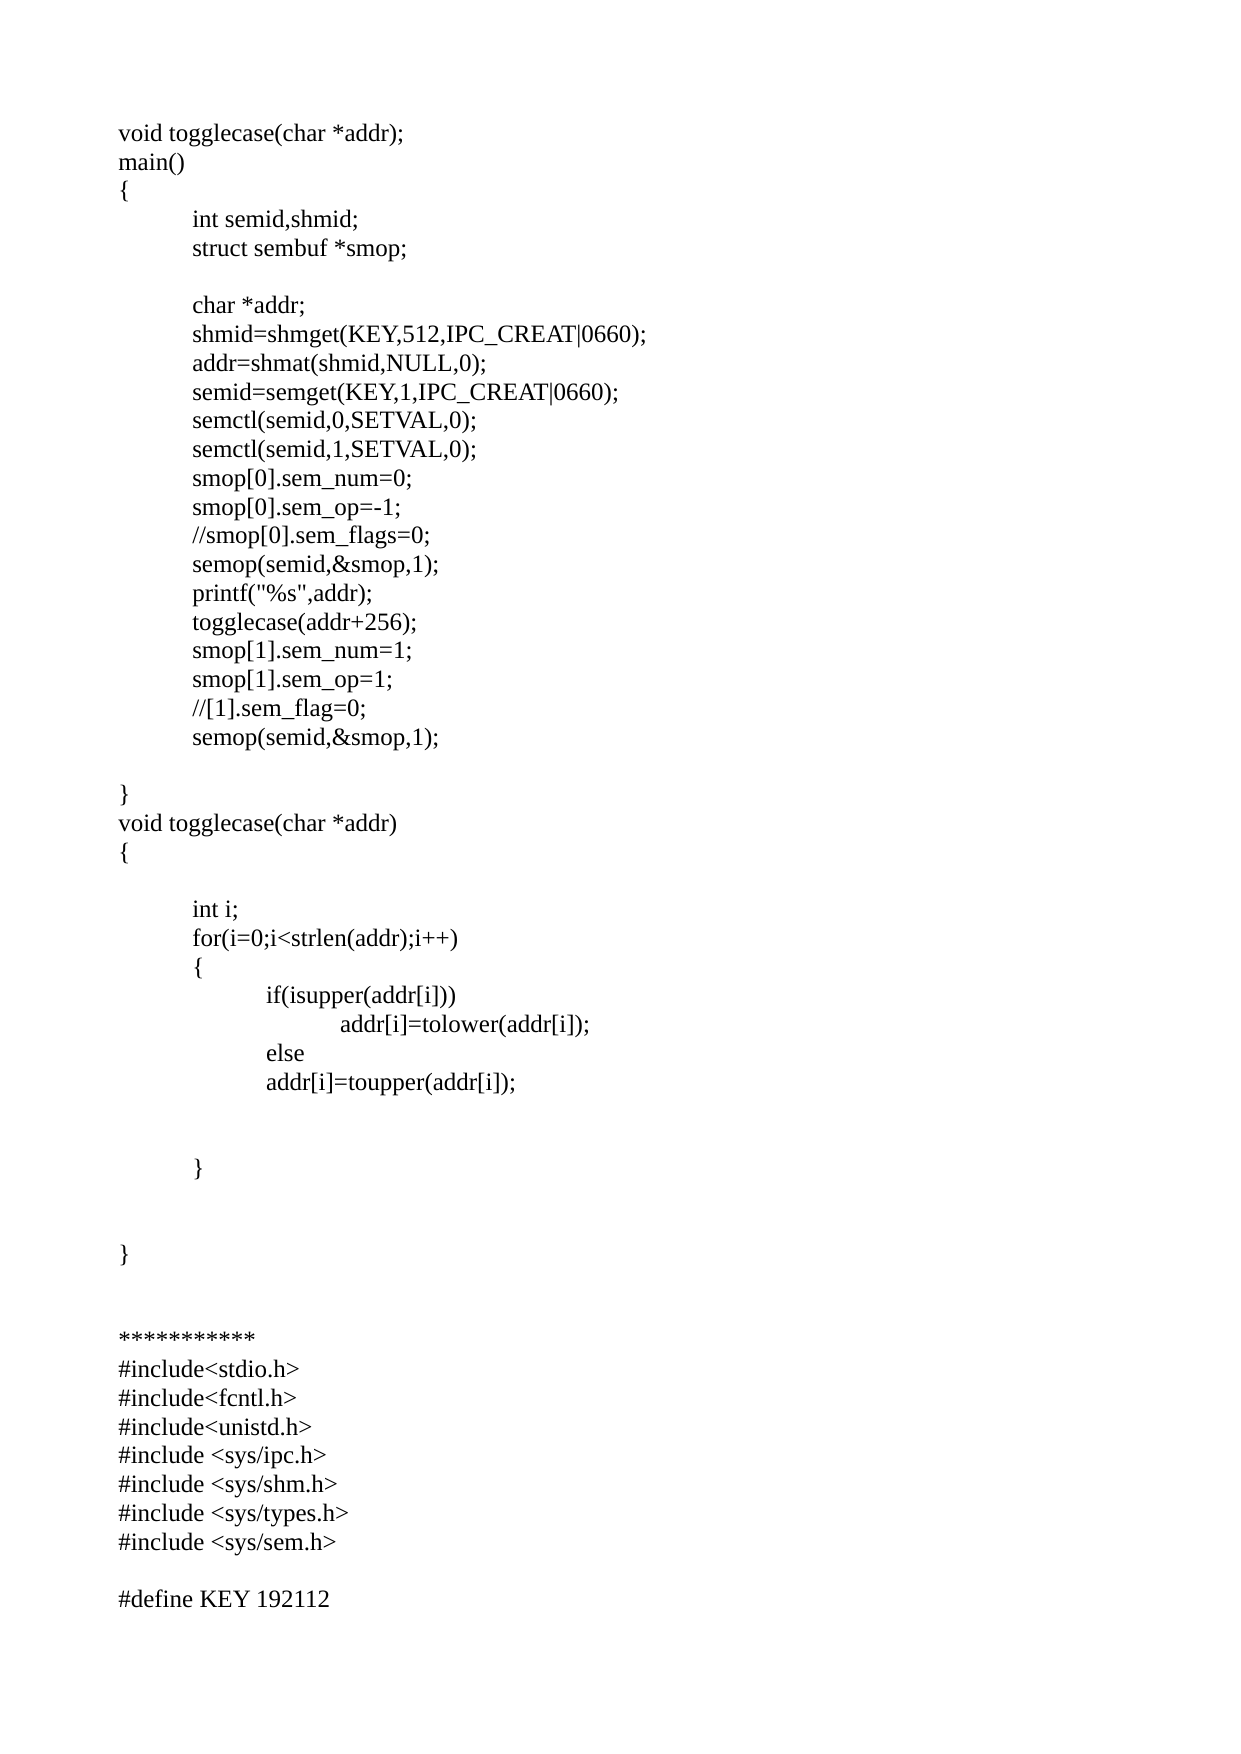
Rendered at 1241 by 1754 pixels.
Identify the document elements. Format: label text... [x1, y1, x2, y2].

text { [118, 952, 1122, 981]
text char *addr; [118, 291, 1122, 319]
text //smop[0].sem_flags=0; [118, 521, 1122, 549]
text void togglecase(char *addr); [118, 118, 1122, 147]
text addr[i]=toupper(addr[i]); [118, 1067, 1122, 1096]
text { [118, 837, 1122, 866]
text } [118, 1239, 1122, 1268]
text #include<fcntl.h> [118, 1383, 1122, 1412]
text if(isupper(addr[i])) [118, 981, 1122, 1009]
text } [118, 779, 1122, 808]
text semop(semid,&smop,1); [118, 549, 1122, 578]
text int i; [118, 894, 1122, 923]
text #include<unistd.h> [118, 1412, 1122, 1441]
text addr[i]=tolower(addr[i]); [118, 1009, 1122, 1038]
text addr=shmat(shmid,NULL,0); [118, 348, 1122, 377]
text smop[1].sem_op=1; [118, 664, 1122, 693]
text { [118, 176, 1122, 204]
text semctl(semid,1,SETVAL,0); [118, 434, 1122, 463]
text printf("%s",addr); [118, 578, 1122, 607]
text togglecase(addr+256); [118, 607, 1122, 636]
text #include <sys/ipc.h> [118, 1441, 1122, 1469]
text else [118, 1038, 1122, 1067]
text struct sembuf *smop; [118, 233, 1122, 262]
text #include <sys/shm.h> [118, 1469, 1122, 1498]
text #include <sys/sem.h> [118, 1527, 1122, 1556]
text } [118, 1153, 1122, 1182]
text smop[1].sem_num=1; [118, 636, 1122, 664]
text semid=semget(KEY,1,IPC_CREAT|0660); [118, 377, 1122, 406]
text shmid=shmget(KEY,512,IPC_CREAT|0660); [118, 319, 1122, 348]
text semctl(semid,0,SETVAL,0); [118, 406, 1122, 434]
text #include<stdio.h> [118, 1354, 1122, 1383]
text void togglecase(char *addr) [118, 808, 1122, 837]
text main() [118, 147, 1122, 176]
text semop(semid,&smop,1); [118, 722, 1122, 751]
text #include <sys/types.h> [118, 1498, 1122, 1527]
text *********** [118, 1326, 1122, 1354]
text int semid,shmid; [118, 204, 1122, 233]
text smop[0].sem_op=-1; [118, 492, 1122, 521]
text smop[0].sem_num=0; [118, 463, 1122, 492]
text for(i=0;i<strlen(addr);i++) [118, 923, 1122, 952]
text #define KEY 192112 [118, 1584, 1122, 1613]
text //[1].sem_flag=0; [118, 693, 1122, 722]
